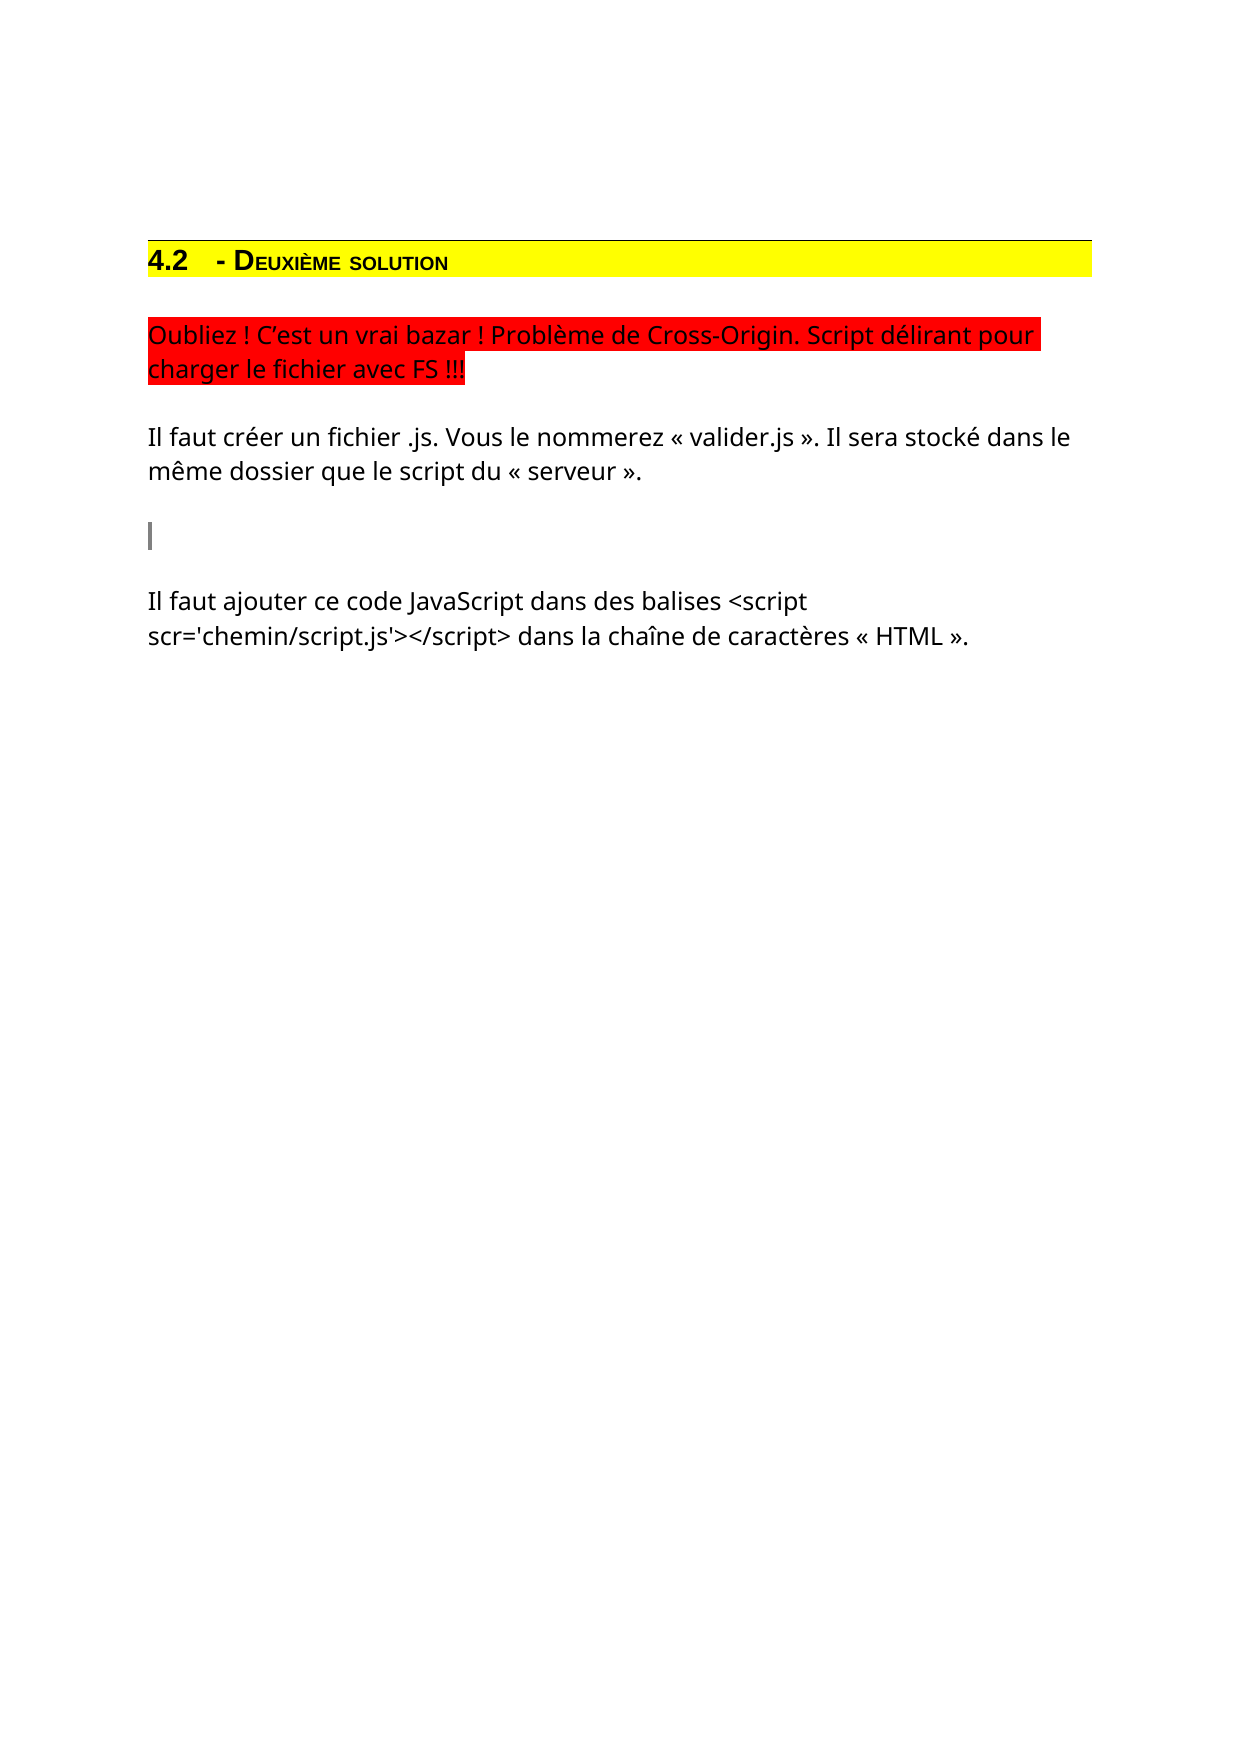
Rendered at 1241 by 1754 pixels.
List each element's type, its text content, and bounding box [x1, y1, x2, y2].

subtitle - Deuxième solution [148, 241, 1092, 277]
text Il faut ajouter ce code JavaScript dans des balises <script scr='chemin/script.js'></script> dans la chaîne de caractères « HTML ». [148, 584, 1092, 652]
text Il faut créer un fichier .js. Vous le nommerez « valider.js ». Il sera stocké dans le même dossier que le script du « serveur ». [148, 419, 1092, 488]
text Oubliez ! C’est un vrai bazar ! Problème de Cross-Origin. Script délirant pour charger le fichier avec FS !!! [148, 317, 1092, 385]
